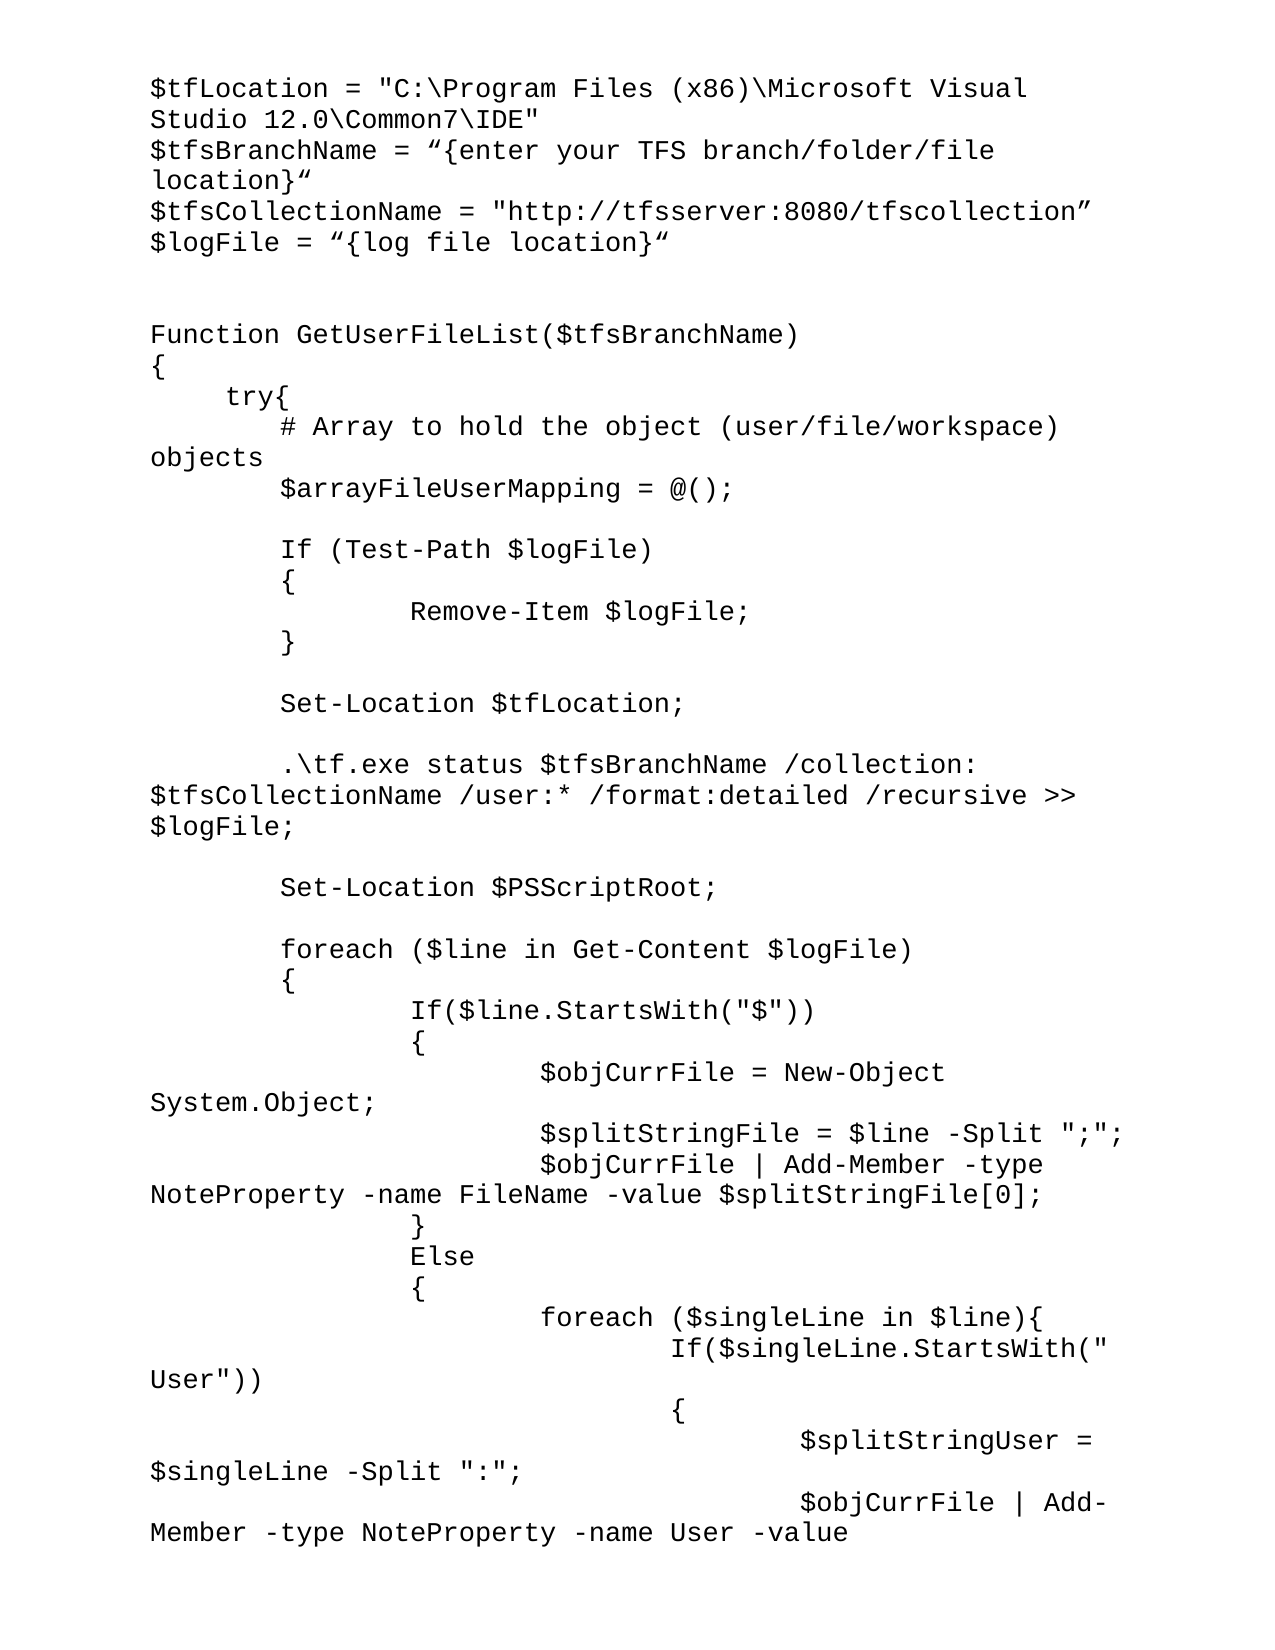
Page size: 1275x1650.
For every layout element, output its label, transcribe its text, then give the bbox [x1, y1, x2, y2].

text } [150, 628, 1125, 659]
text Else [150, 1243, 1125, 1273]
text $splitStringFile = $line -Split ";"; [150, 1120, 1125, 1151]
text foreach ($singleLine in $line){ [150, 1304, 1125, 1335]
text foreach ($line in Get-Content $logFile) [150, 935, 1125, 966]
text Function GetUserFileList($tfsBranchName) [150, 321, 1125, 352]
text $objCurrFile | Add-Member -type NoteProperty -name User -value [150, 1488, 1125, 1550]
text { [150, 966, 1125, 997]
text { [150, 1028, 1125, 1058]
text Set-Location $PSScriptRoot; [150, 874, 1125, 905]
text $tfsBranchName = “{enter your TFS branch/folder/file location}“ [150, 136, 1125, 198]
text { [150, 1396, 1125, 1427]
text { [150, 567, 1125, 597]
text If (Test-Path $logFile) [150, 536, 1125, 567]
text # Array to hold the object (user/file/workspace) objects [150, 413, 1125, 474]
text $objCurrFile = New-Object System.Object; [150, 1058, 1125, 1120]
text If($singleLine.StartsWith(" User")) [150, 1335, 1125, 1396]
text $tfsCollectionName = "http://tfsserver:8080/tfscollection” [150, 198, 1125, 229]
text $objCurrFile | Add-Member -type NoteProperty -name FileName -value $splitStringFile[0]; [150, 1151, 1125, 1212]
text $arrayFileUserMapping = @(); [150, 474, 1125, 505]
text $logFile = “{log file location}“ [150, 229, 1125, 259]
text If($line.StartsWith("$")) [150, 997, 1125, 1028]
text $tfLocation = "C:\Program Files (x86)\Microsoft Visual Studio 12.0\Common7\IDE" [150, 75, 1125, 136]
text { [150, 1273, 1125, 1304]
text { [150, 352, 1125, 382]
text try{ [150, 382, 1125, 413]
text } [150, 1212, 1125, 1243]
text $splitStringUser = $singleLine -Split ":"; [150, 1427, 1125, 1488]
text Set-Location $tfLocation; [150, 689, 1125, 720]
text .\tf.exe status $tfsBranchName /collection:$tfsCollectionName /user:* /format:detailed /recursive >> $logFile; [150, 751, 1125, 843]
text Remove-Item $logFile; [150, 597, 1125, 628]
